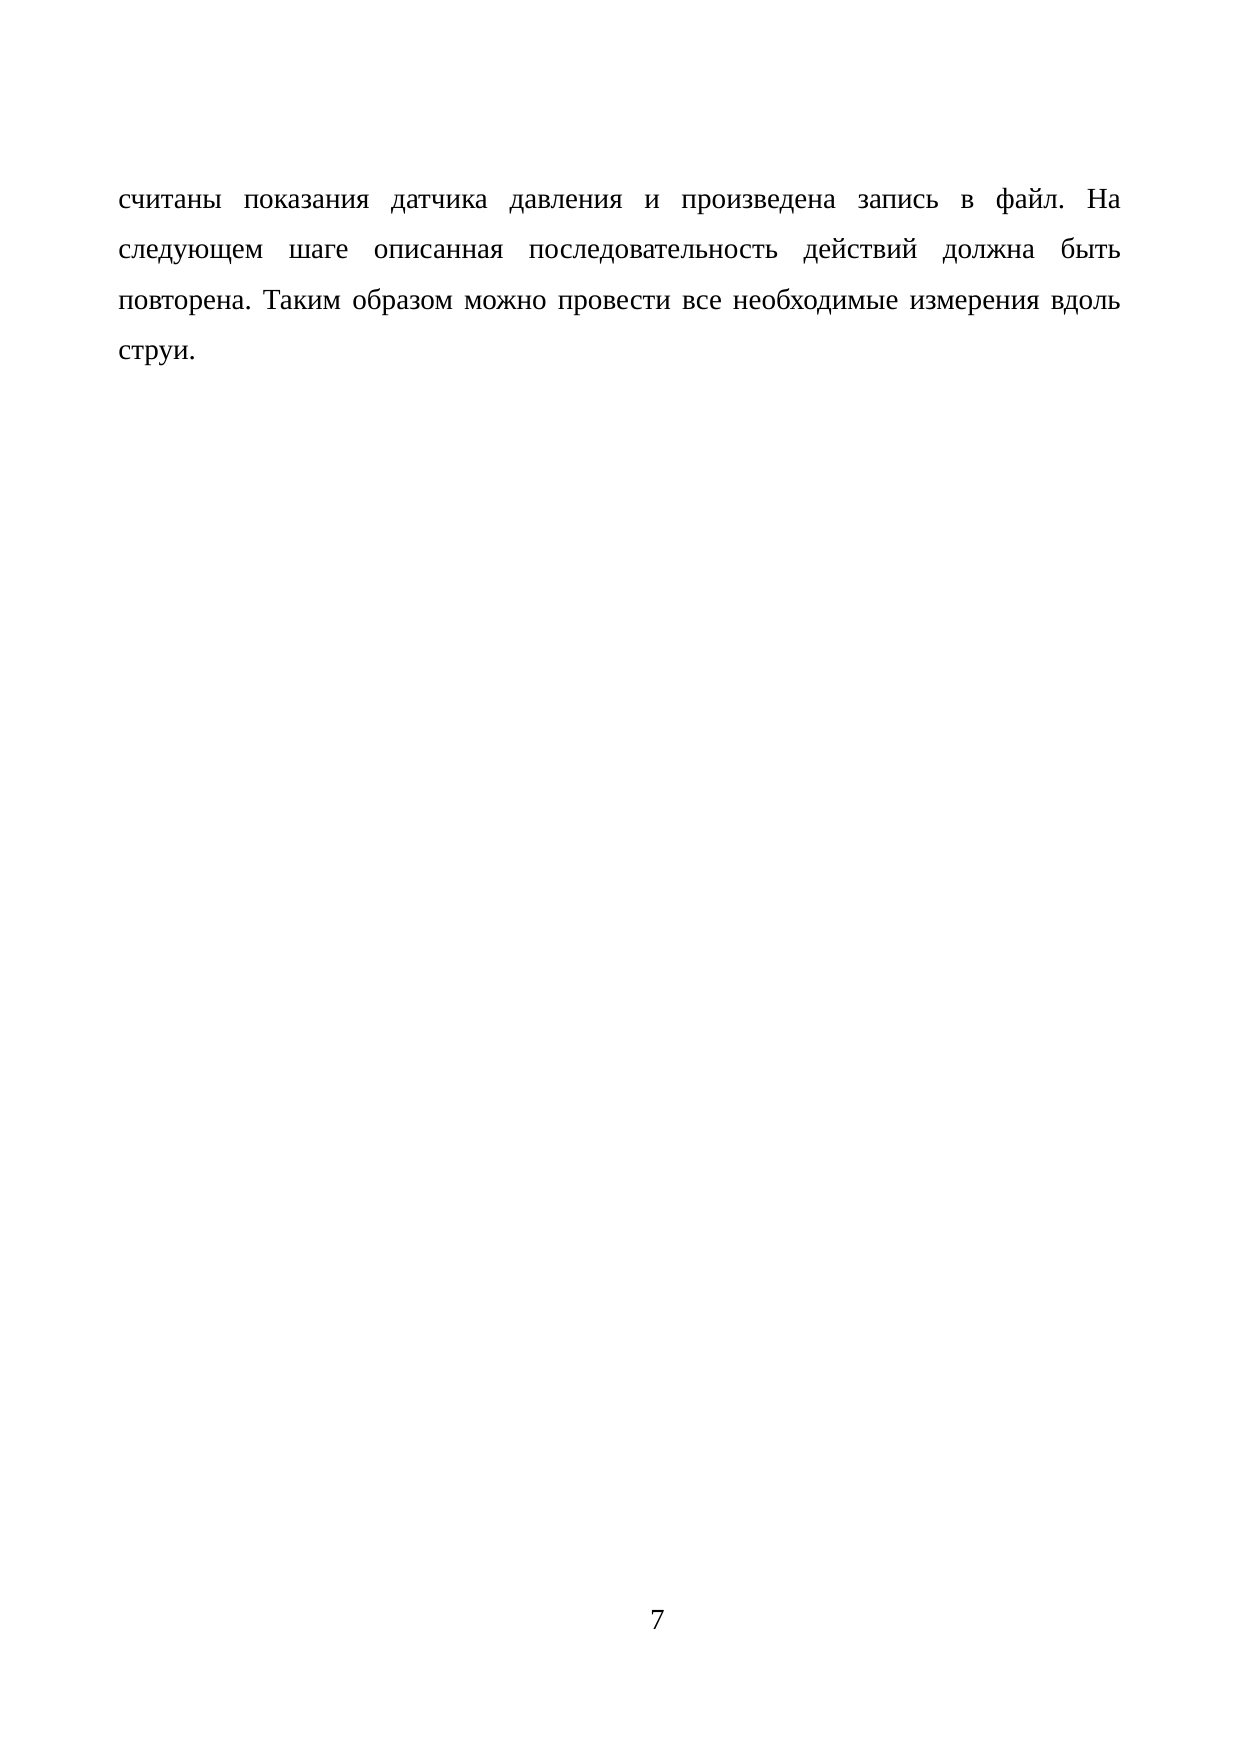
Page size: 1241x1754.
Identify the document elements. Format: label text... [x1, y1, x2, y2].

text считаны показания датчика давления и произведена запись в файл. На следующем шаге описанная последовательность действий должна быть повторена. Таким образом можно провести все необходимые измерения вдоль струи. [118, 181, 1122, 366]
